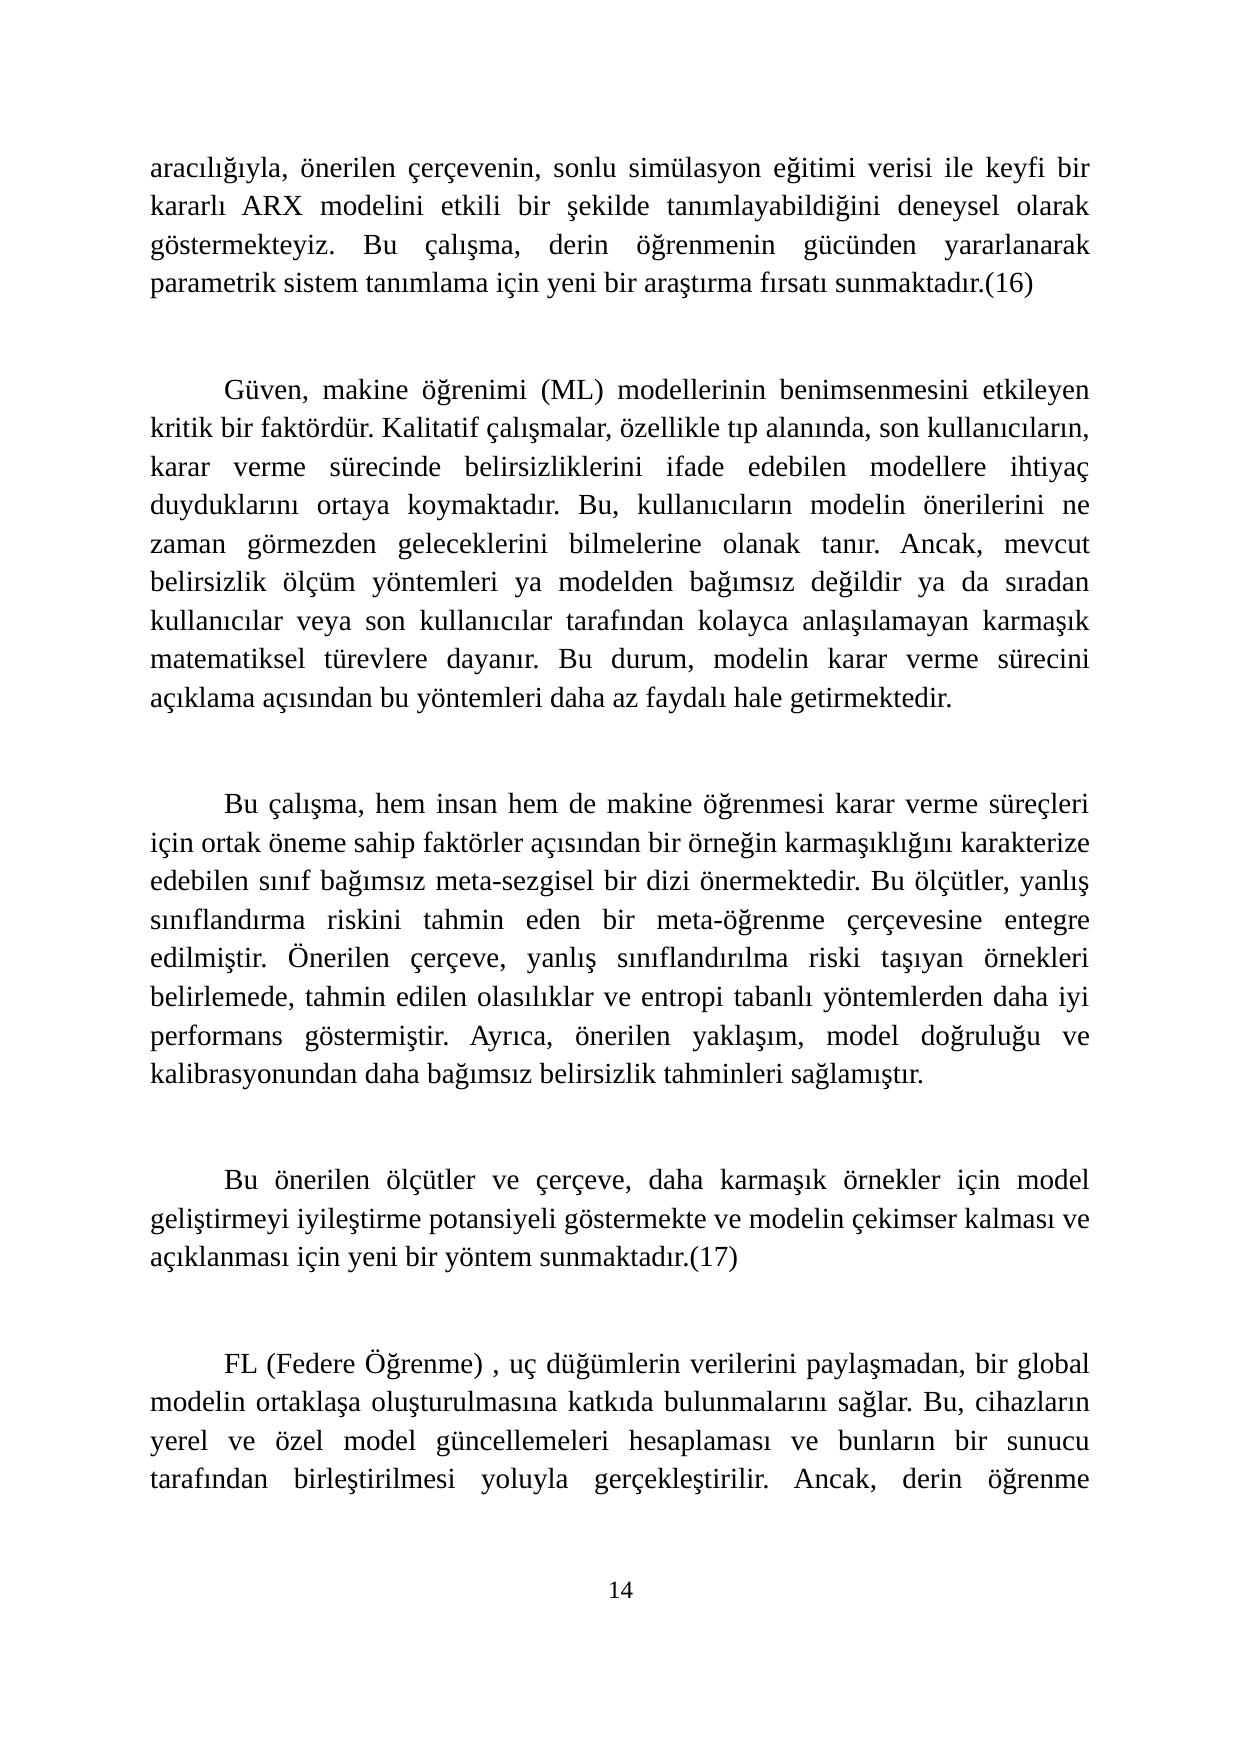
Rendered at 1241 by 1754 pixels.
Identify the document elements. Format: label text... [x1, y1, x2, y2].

text Bu çalışma, hem insan hem de makine öğrenmesi karar verme süreçleri için ortak öneme sahip faktörler açısından bir örneğin karmaşıklığını karakterize edebilen sınıf bağımsız meta-sezgisel bir dizi önermektedir. Bu ölçütler, yanlış sınıflandırma riskini tahmin eden bir meta-öğrenme çerçevesine entegre edilmiştir. Önerilen çerçeve, yanlış sınıflandırılma riski taşıyan örnekleri belirlemede, tahmin edilen olasılıklar ve entropi tabanlı yöntemlerden daha iyi performans göstermiştir. Ayrıca, önerilen yaklaşım, model doğruluğu ve kalibrasyonundan daha bağımsız belirsizlik tahminleri sağlamıştır. [150, 786, 1091, 1090]
text Güven, makine öğrenimi (ML) modellerinin benimsenmesini etkileyen kritik bir faktördür. Kalitatif çalışmalar, özellikle tıp alanında, son kullanıcıların, karar verme sürecinde belirsizliklerini ifade edebilen modellere ihtiyaç duyduklarını ortaya koymaktadır. Bu, kullanıcıların modelin önerilerini ne zaman görmezden geleceklerini bilmelerine olanak tanır. Ancak, mevcut belirsizlik ölçüm yöntemleri ya modelden bağımsız değildir ya da sıradan kullanıcılar veya son kullanıcılar tarafından kolayca anlaşılamayan karmaşık matematiksel türevlere dayanır. Bu durum, modelin karar verme sürecini açıklama açısından bu yöntemleri daha az faydalı hale getirmektedir. [150, 372, 1091, 714]
text FL (Federe Öğrenme) , uç düğümlerin verilerini paylaşmadan, bir global modelin ortaklaşa oluşturulmasına katkıda bulunmalarını sağlar. Bu, cihazların yerel ve özel model güncellemeleri hesaplaması ve bunların bir sunucu tarafından birleştirilmesi yoluyla gerçekleştirilir. Ancak, derin öğrenme [150, 1346, 1091, 1495]
text Bu önerilen ölçütler ve çerçeve, daha karmaşık örnekler için model geliştirmeyi iyileştirme potansiyeli göstermekte ve modelin çekimser kalması ve açıklanması için yeni bir yöntem sunmaktadır.(17) [150, 1162, 1091, 1273]
text aracılığıyla, önerilen çerçevenin, sonlu simülasyon eğitimi verisi ile keyfi bir kararlı ARX modelini etkili bir şekilde tanımlayabildiğini deneysel olarak göstermekteyiz. Bu çalışma, derin öğrenmenin gücünden yararlanarak parametrik sistem tanımlama için yeni bir araştırma fırsatı sunmaktadır.(16) [150, 150, 1091, 299]
